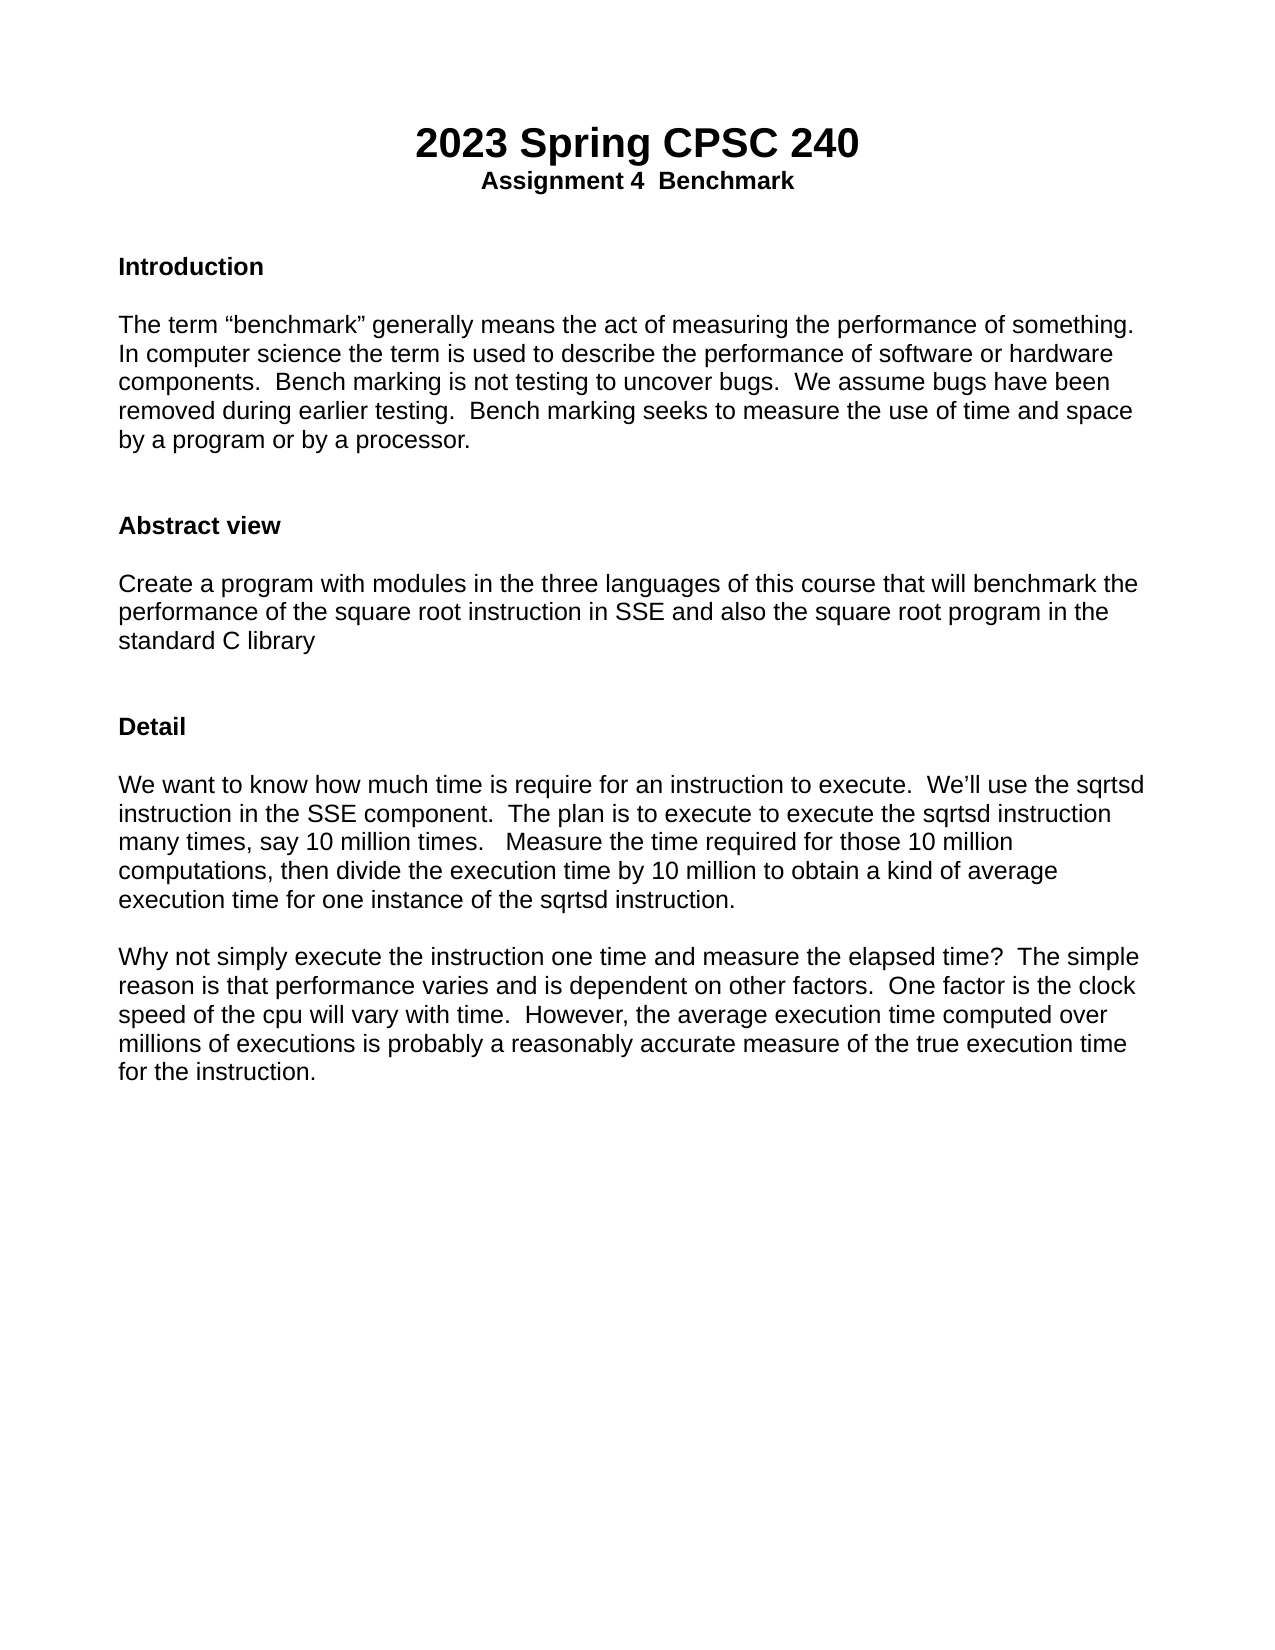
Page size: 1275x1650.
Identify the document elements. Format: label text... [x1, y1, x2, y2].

text 2023 Spring CPSC 240 [118, 118, 1157, 166]
text Introduction [118, 252, 1157, 281]
text Assignment 4 Benchmark [118, 166, 1157, 195]
text Create a program with modules in the three languages of this course that will benchmark the performance of the square root instruction in SSE and also the square root program in the standard C library [118, 568, 1157, 655]
text Abstract view [118, 511, 1157, 540]
text The term “benchmark” generally means the act of measuring the performance of something. In computer science the term is used to describe the performance of software or hardware components. Bench marking is not testing to uncover bugs. We assume bugs have been removed during earlier testing. Bench marking seeks to measure the use of time and space by a program or by a processor. [118, 310, 1157, 453]
text Why not simply execute the instruction one time and measure the elapsed time? The simple reason is that performance varies and is dependent on other factors. One factor is the clock speed of the cpu will vary with time. However, the average execution time computed over millions of executions is probably a reasonably accurate measure of the true execution time for the instruction. [118, 942, 1157, 1086]
text Detail [118, 712, 1157, 741]
text We want to know how much time is require for an instruction to execute. We’ll use the sqrtsd instruction in the SSE component. The plan is to execute to execute the sqrtsd instruction many times, say 10 million times. Measure the time required for those 10 million computations, then divide the execution time by 10 million to obtain a kind of average execution time for one instance of the sqrtsd instruction. [118, 770, 1157, 913]
